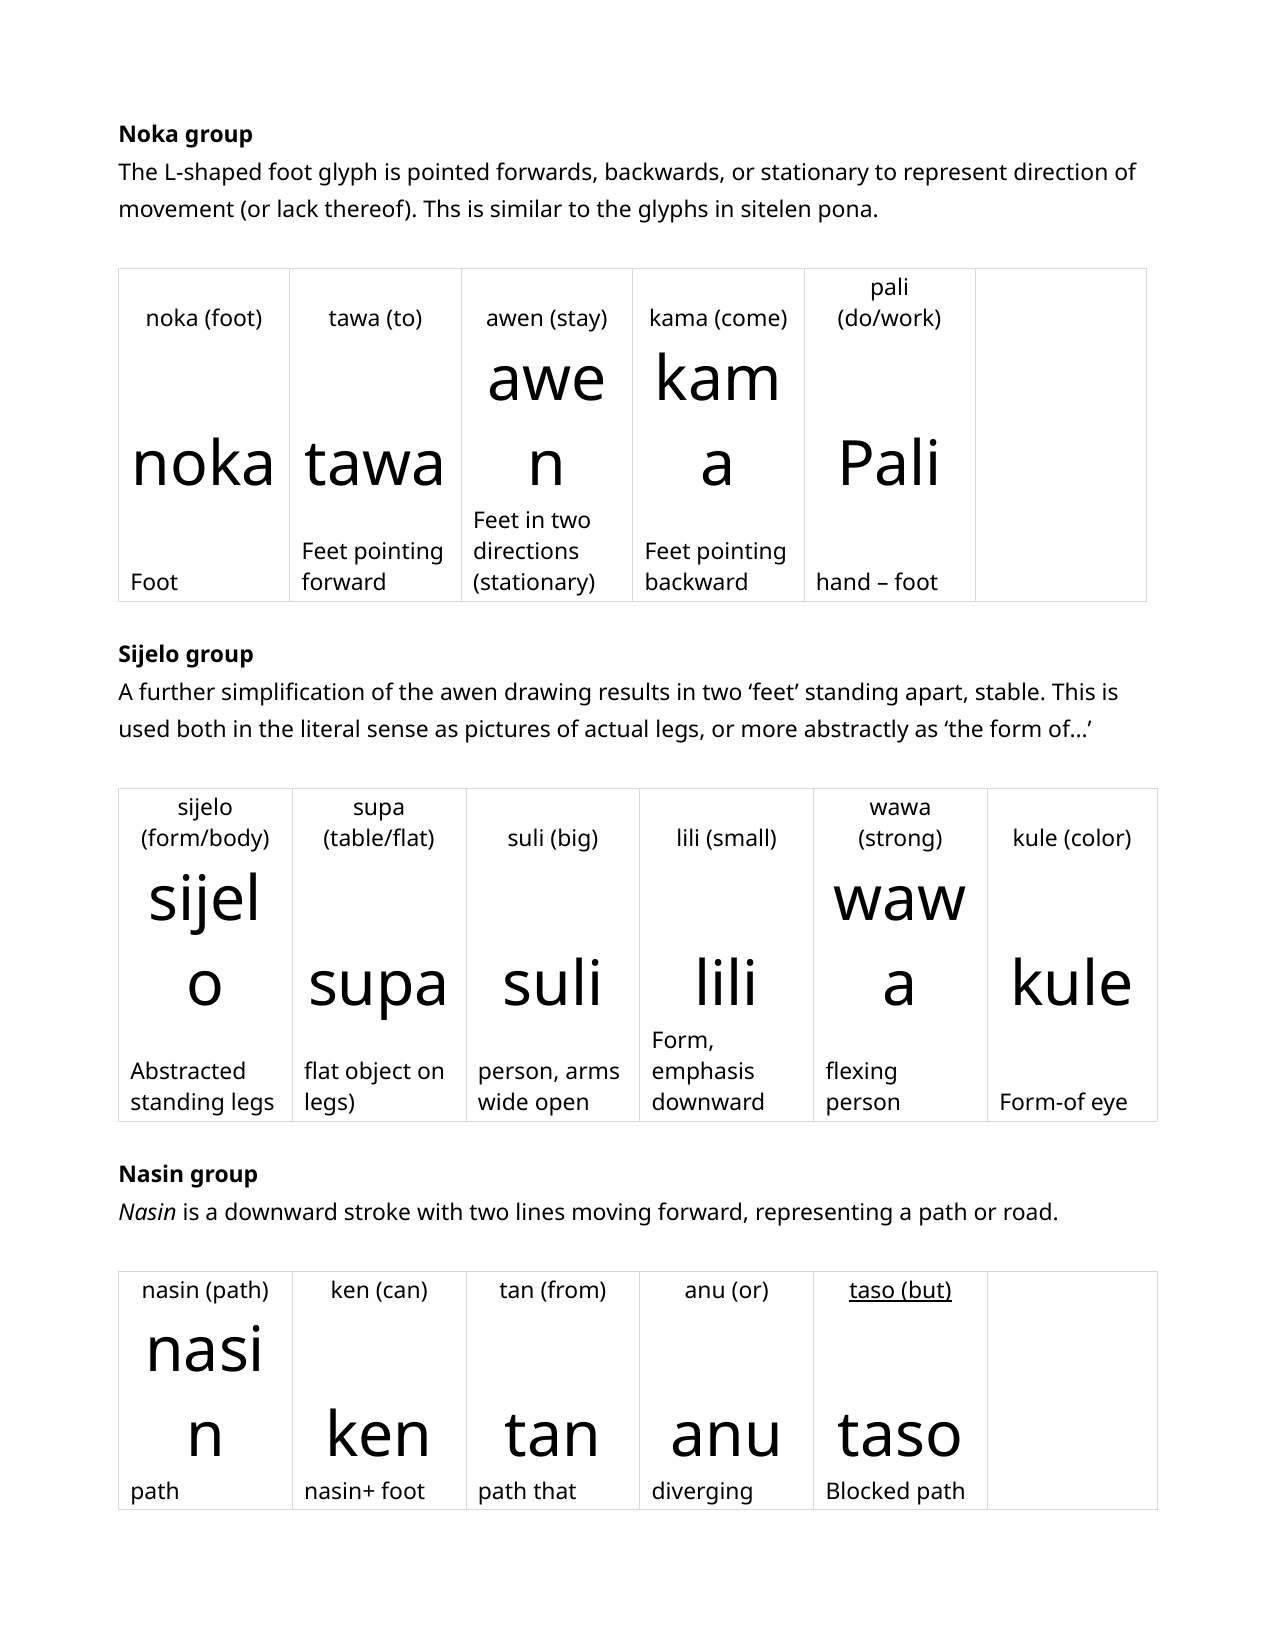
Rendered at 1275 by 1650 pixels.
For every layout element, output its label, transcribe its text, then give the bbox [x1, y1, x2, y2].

table_cell wawa [975, 854, 987, 1024]
text Nasin is a downward stroke with two lines moving forward, representing a path or road. [118, 1196, 1157, 1227]
table_header tan (from) [467, 1272, 639, 1305]
table_header kule (color) [988, 789, 1157, 854]
table_cell nasin [119, 1305, 130, 1475]
table_cell flat object on legs) [293, 1024, 466, 1121]
table_header pali (do/work) [805, 269, 975, 334]
table_cell Foot [119, 504, 289, 601]
table_cell taso [814, 1305, 987, 1475]
text Noka group [118, 118, 1157, 149]
table_cell diverging [640, 1475, 813, 1509]
text Sijelo group [118, 638, 1157, 669]
table_cell awen [462, 334, 473, 504]
table_cell tan [467, 1305, 639, 1475]
table_cell sijelo [119, 854, 130, 1024]
text Nasin group [118, 1158, 1157, 1189]
table_header [988, 1272, 1157, 1305]
table_header ken (can) [293, 1272, 466, 1305]
table_cell [988, 1475, 1157, 1509]
table_header wawa (strong) [814, 789, 987, 854]
table_cell [988, 1305, 1157, 1475]
table_cell suli [467, 854, 639, 1024]
table_cell Feet pointing backward [633, 504, 804, 601]
table_cell Form, emphasis downward [640, 1024, 813, 1121]
table_cell awen [620, 334, 632, 504]
table_cell Pali [805, 334, 975, 504]
table_cell tawa [290, 334, 461, 504]
table_cell person, arms wide open [467, 1024, 639, 1121]
table_header lili (small) [640, 789, 813, 854]
table_cell Feet pointing forward [290, 504, 461, 601]
table_cell hand – foot [805, 504, 975, 601]
table_header sijelo (form/body) [119, 789, 292, 854]
table_cell kule [988, 854, 1157, 1024]
table_cell Abstracted standing legs [119, 1024, 292, 1121]
table_cell Blocked path [814, 1475, 987, 1509]
table_cell Feet in two directions (stationary) [462, 504, 632, 601]
table_header tawa (to) [290, 269, 461, 334]
table_header nasin (path) [119, 1272, 292, 1305]
table_cell [976, 334, 1146, 504]
table_header supa (table/flat) [293, 789, 466, 854]
table_cell [976, 504, 1146, 601]
table_cell flexing person [814, 1024, 987, 1121]
table_header taso (but) [814, 1272, 987, 1305]
table_cell lili [640, 854, 813, 1024]
table_header awen (stay) [462, 269, 632, 334]
table_cell sijelo [280, 854, 292, 1024]
table_cell noka [119, 334, 289, 504]
table_cell nasin [280, 1305, 292, 1475]
table_cell kama [792, 334, 804, 504]
table_cell Form-of eye [988, 1024, 1157, 1121]
table_cell anu [640, 1305, 813, 1475]
table_header noka (foot) [119, 269, 289, 334]
table_cell wawa [814, 854, 825, 1024]
table_header anu (or) [640, 1272, 813, 1305]
table_cell path that [467, 1475, 639, 1509]
table_cell kama [633, 334, 644, 504]
table_cell path [119, 1475, 292, 1509]
table_cell supa [293, 854, 466, 1024]
text A further simplification of the awen drawing results in two ‘feet’ standing apart, stable. This is used both in the literal sense as pictures of actual legs, or more abstractly as ‘the form of…’ [118, 676, 1157, 744]
table_header kama (come) [633, 269, 804, 334]
table_header [976, 269, 1146, 334]
text The L-shaped foot glyph is pointed forwards, backwards, or stationary to represent direction of movement (or lack thereof). Ths is similar to the glyphs in sitelen pona. [118, 156, 1157, 224]
table_header suli (big) [467, 789, 639, 854]
table_cell ken [293, 1305, 466, 1475]
table_cell nasin+ foot [293, 1475, 466, 1509]
